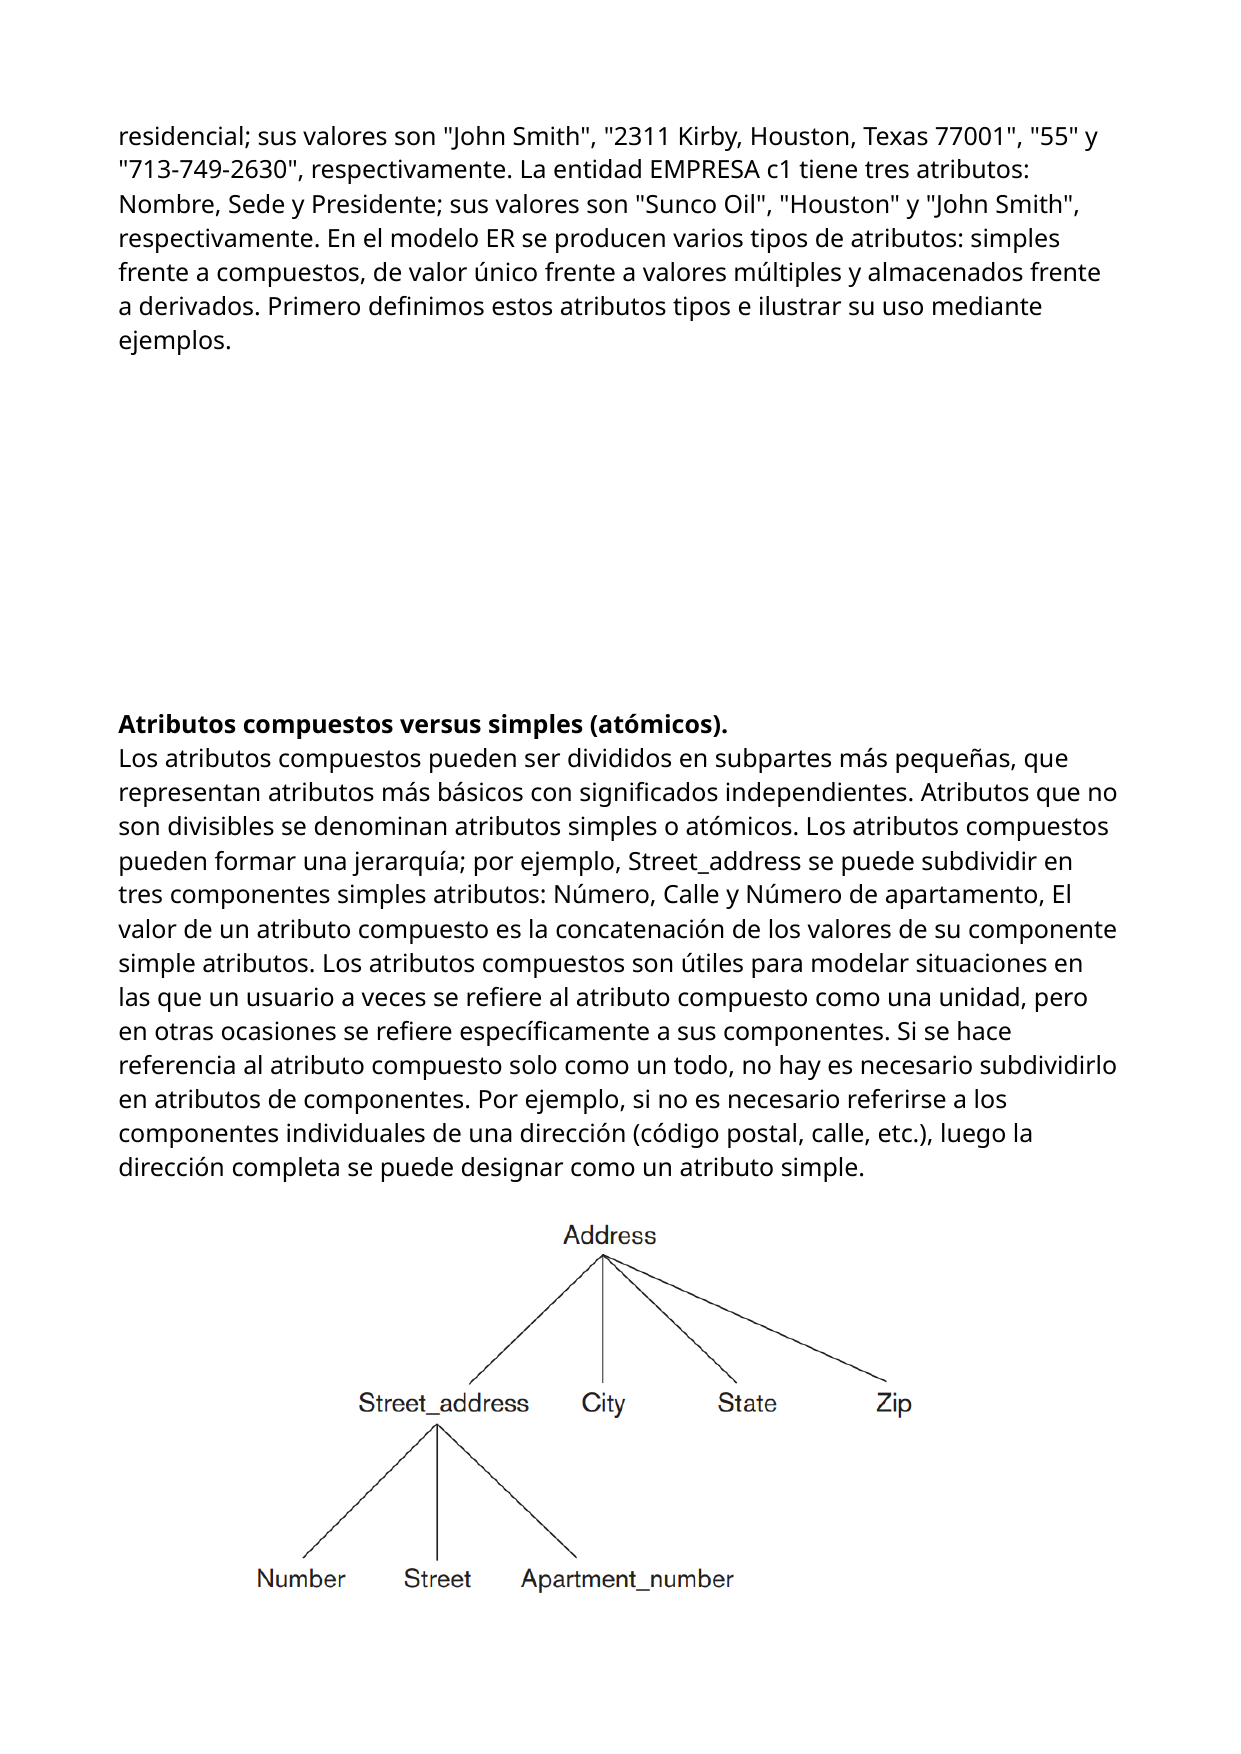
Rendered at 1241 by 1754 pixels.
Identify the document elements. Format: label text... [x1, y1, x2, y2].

text Los atributos compuestos pueden ser divididos en subpartes más pequeñas, que representan atributos más básicos con significados independientes. Atributos que no son divisibles se denominan atributos simples o atómicos. Los atributos compuestos pueden formar una jerarquía; por ejemplo, Street_address se puede subdividir en tres componentes simples atributos: Número, Calle y Número de apartamento, El valor de un atributo compuesto es la concatenación de los valores de su componente simple atributos. Los atributos compuestos son útiles para modelar situaciones en las que un usuario a veces se refiere al atributo compuesto como una unidad, pero en otras ocasiones se refiere específicamente a sus componentes. Si se hace referencia al atributo compuesto solo como un todo, no hay es necesario subdividirlo en atributos de componentes. Por ejemplo, si no es necesario referirse a los componentes individuales de una dirección (código postal, calle, etc.), luego la dirección completa se puede designar como un atributo simple. [118, 741, 1122, 1184]
text Atributos compuestos versus simples (atómicos). [118, 707, 1122, 741]
text residencial; sus valores son "John Smith", "2311 Kirby, Houston, Texas 77001", "55" y "713-749-2630", respectivamente. La entidad EMPRESA c1 tiene tres atributos: Nombre, Sede y Presidente; sus valores son "Sunco Oil", "Houston" y "John Smith", respectivamente. En el modelo ER se producen varios tipos de atributos: simples frente a compuestos, de valor único frente a valores múltiples y almacenados frente a derivados. Primero definimos estos atributos tipos e ilustrar su uso mediante ejemplos. [118, 118, 1122, 419]
